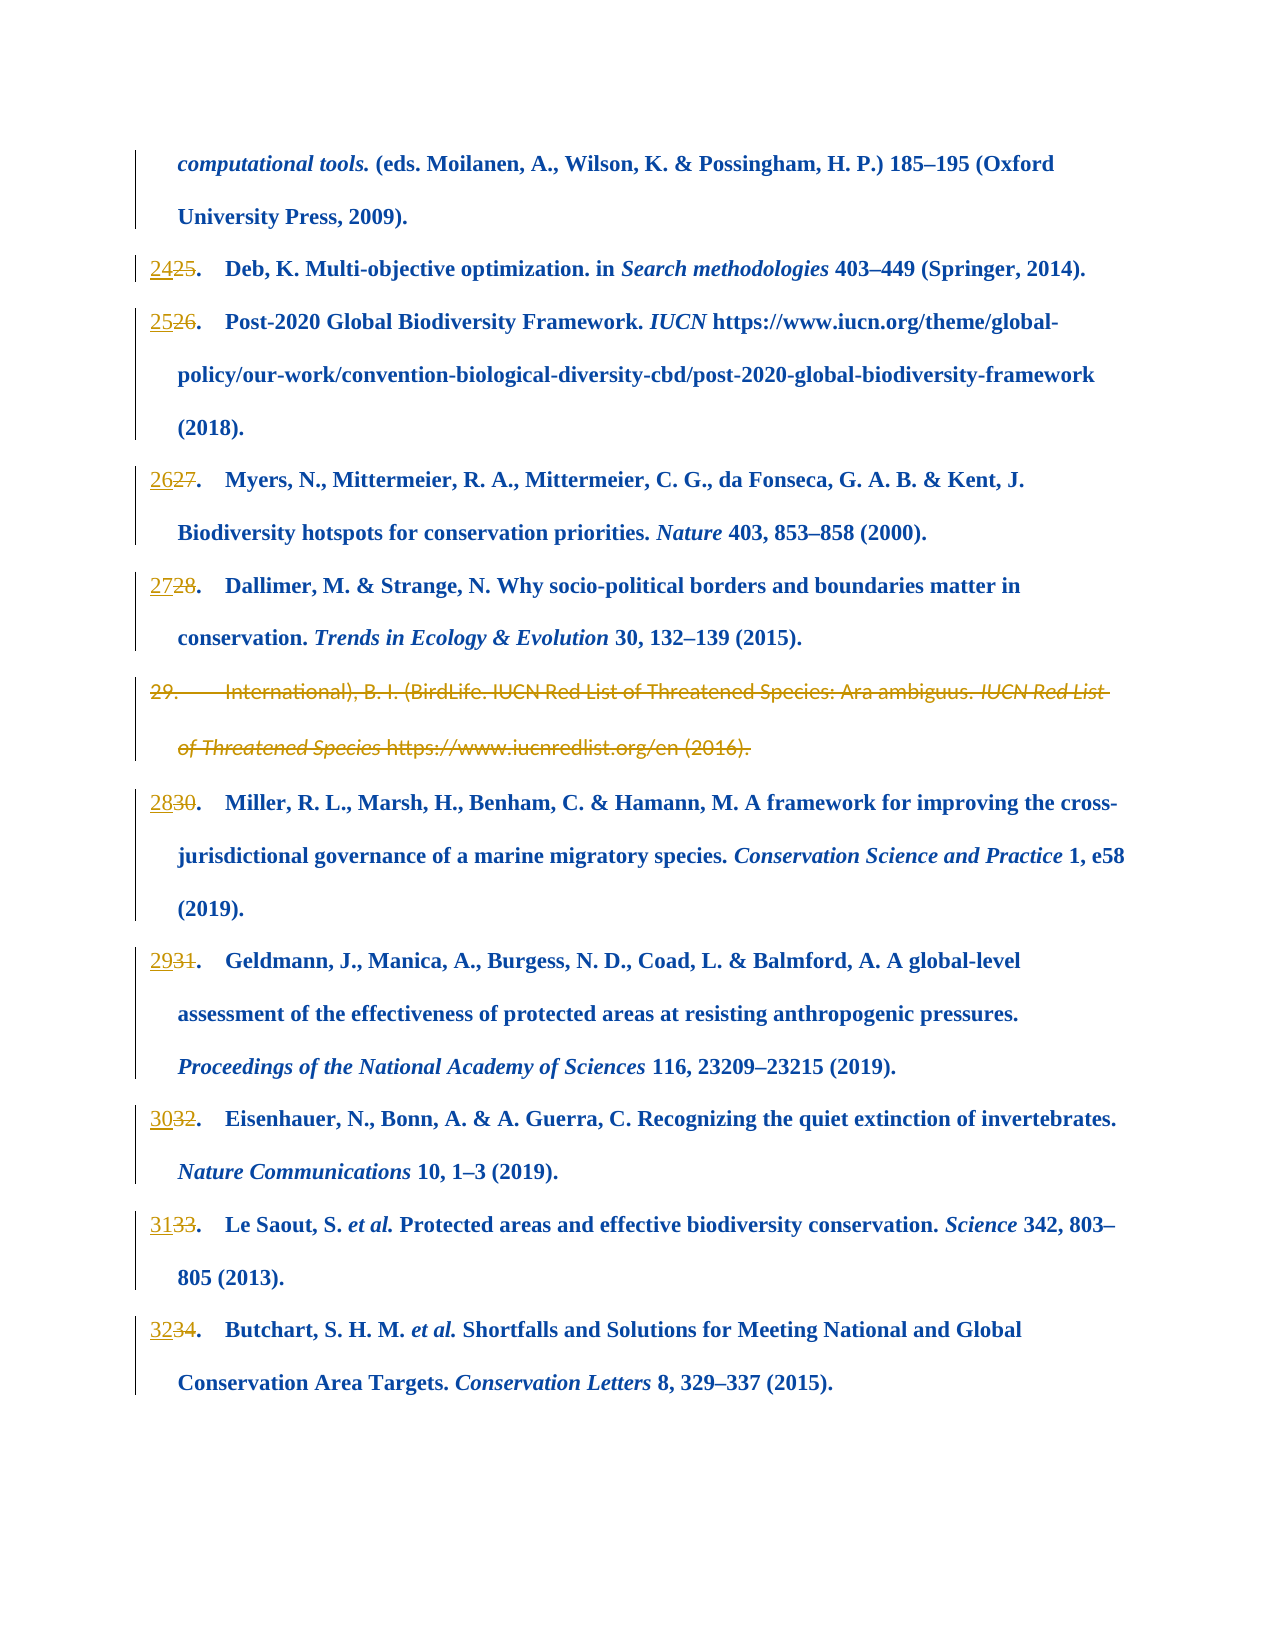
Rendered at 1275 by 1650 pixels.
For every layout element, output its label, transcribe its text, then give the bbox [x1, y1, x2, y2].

text 26. Myers, N., Mittermeier, R. A., Mittermeier, C. G., da Fonseca, G. A. B. & Kent, J. Biodiversity hotspots for conservation priorities. Nature 403, 853–858 (2000). [150, 466, 1125, 545]
text computational tools. (eds. Moilanen, A., Wilson, K. & Possingham, H. P.) 185–195 (Oxford University Press, 2009). [150, 150, 1125, 229]
text 29. Geldmann, J., Manica, A., Burgess, N. D., Coad, L. & Balmford, A. A global-level assessment of the effectiveness of protected areas at resisting anthropogenic pressures. Proceedings of the National Academy of Sciences 116, 23209–23215 (2019). [150, 947, 1125, 1079]
text 25. Post-2020 Global Biodiversity Framework. IUCN https://www.iucn.org/theme/global-policy/our-work/convention-biological-diversity-cbd/post-2020-global-biodiversity-framework (2018). [150, 308, 1125, 440]
text 30. Eisenhauer, N., Bonn, A. & A. Guerra, C. Recognizing the quiet extinction of invertebrates. Nature Communications 10, 1–3 (2019). [150, 1105, 1125, 1184]
text 24. Deb, K. Multi-objective optimization. in Search methodologies 403–449 (Springer, 2014). [150, 255, 1125, 282]
text 31. Le Saout, S. et al. Protected areas and effective biodiversity conservation. Science 342, 803–805 (2013). [150, 1211, 1125, 1290]
text 28. Miller, R. L., Marsh, H., Benham, C. & Hamann, M. A framework for improving the cross-jurisdictional governance of a marine migratory species. Conservation Science and Practice 1, e58 (2019). [150, 677, 1125, 761]
text 27. Dallimer, M. & Strange, N. Why socio-political borders and boundaries matter in conservation. Trends in Ecology & Evolution 30, 132–139 (2015). [150, 572, 1125, 651]
text 32. Butchart, S. H. M. et al. Shortfalls and Solutions for Meeting National and Global Conservation Area Targets. Conservation Letters 8, 329–337 (2015). [150, 1316, 1125, 1395]
